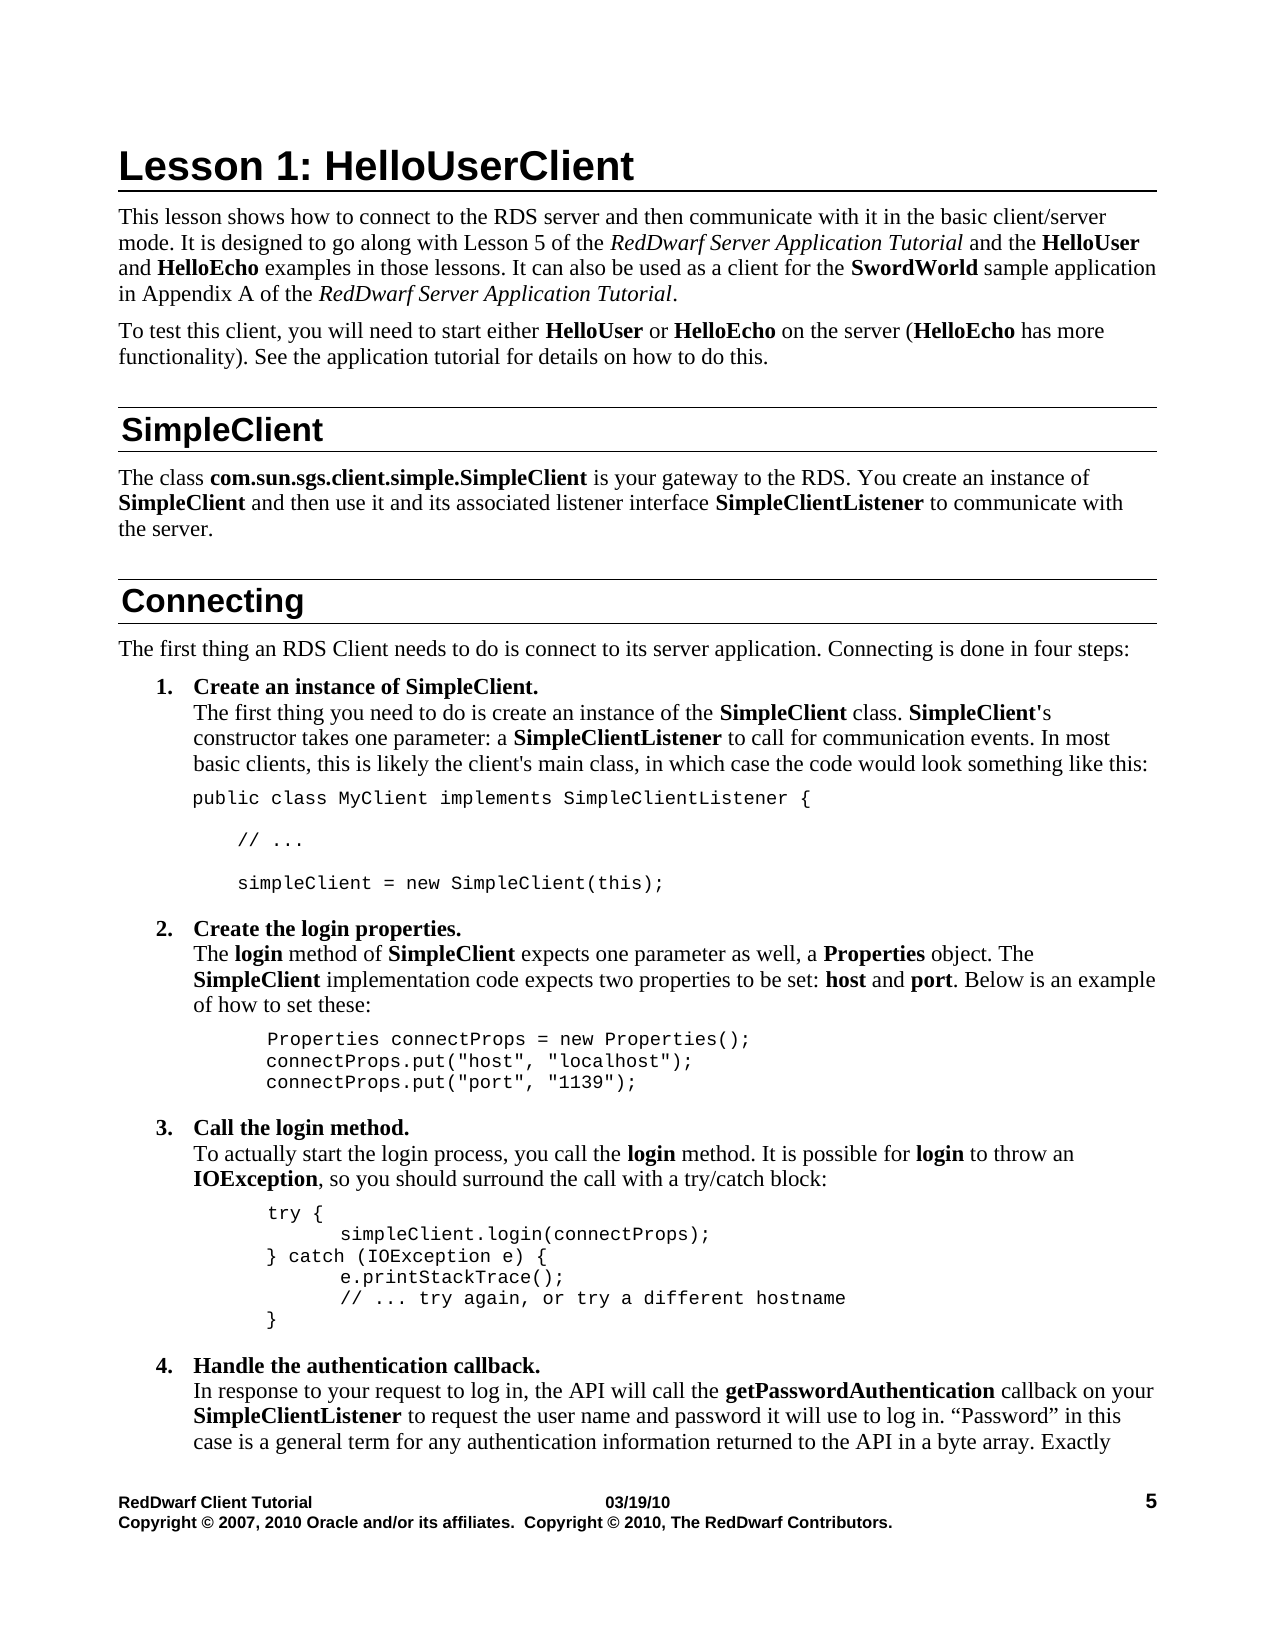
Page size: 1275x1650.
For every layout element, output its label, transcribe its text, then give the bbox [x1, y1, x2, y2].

text simpleClient.login(connectProps); [192, 1225, 1098, 1246]
text public class MyClient implements SimpleClientListener { [192, 788, 1098, 810]
text e.printStackTrace(); [192, 1268, 1098, 1289]
text This lesson shows how to connect to the RDS server and then communicate with it in the basic client/server mode. It is designed to go along with Lesson 5 of the RedDwarf Server Application Tutorial and the HelloUser and HelloEcho examples in those lessons. It can also be used as a client for the SwordWorld sample application in Appendix A of the RedDwarf Server Application Tutorial. [118, 204, 1157, 306]
text // ... try again, or try a different hostname [192, 1289, 1098, 1310]
text connectProps.put("host", "localhost"); [192, 1051, 1098, 1073]
list Properties connectProps = new Properties(); [229, 1030, 1098, 1051]
subtitle SimpleClient [118, 408, 1157, 451]
list Call the login method. To actually start the login process, you call the login method. It is possible for login to throw an IOException, so you should surround the call with a try/catch block: [156, 1115, 1157, 1191]
list Create the login properties. The login method of SimpleClient expects one parameter as well, a Properties object. The SimpleClient implementation code expects two properties to be set: host and port. Below is an example of how to set these: [156, 916, 1157, 1018]
text } catch (IOException e) { [192, 1246, 1098, 1268]
text The class com.sun.sgs.client.simple.SimpleClient is your gateway to the RDS. You create an instance of SimpleClient and then use it and its associated listener interface SimpleClientListener to communicate with the server. [118, 465, 1157, 541]
text The first thing an RDS Client needs to do is connect to its server application. Connecting is done in four steps: [118, 636, 1157, 662]
list Handle the authentication callback. In response to your request to log in, the API will call the getPasswordAuthentication callback on your SimpleClientListener to request the user name and password it will use to log in. “Password” in this case is a general term for any authentication information returned to the API in a byte array. Exactly [156, 1353, 1157, 1454]
text simpleClient = new SimpleClient(this); [192, 873, 1098, 916]
text To test this client, you will need to start either HelloUser or HelloEcho on the server (HelloEcho has more functionality). See the application tutorial for details on how to do this. [118, 318, 1157, 369]
list try { [229, 1204, 1098, 1225]
text // ... [192, 831, 1098, 852]
text connectProps.put("port", "1139"); [192, 1073, 1098, 1115]
subtitle Connecting [118, 580, 1157, 623]
subtitle Lesson 1: HelloUserClient [118, 143, 1157, 190]
text } [192, 1310, 1098, 1353]
list Create an instance of SimpleClient. The first thing you need to do is create an instance of the SimpleClient class. SimpleClient's constructor takes one parameter: a SimpleClientListener to call for communication events. In most basic clients, this is likely the client's main class, in which case the code would look something like this: [156, 674, 1157, 776]
